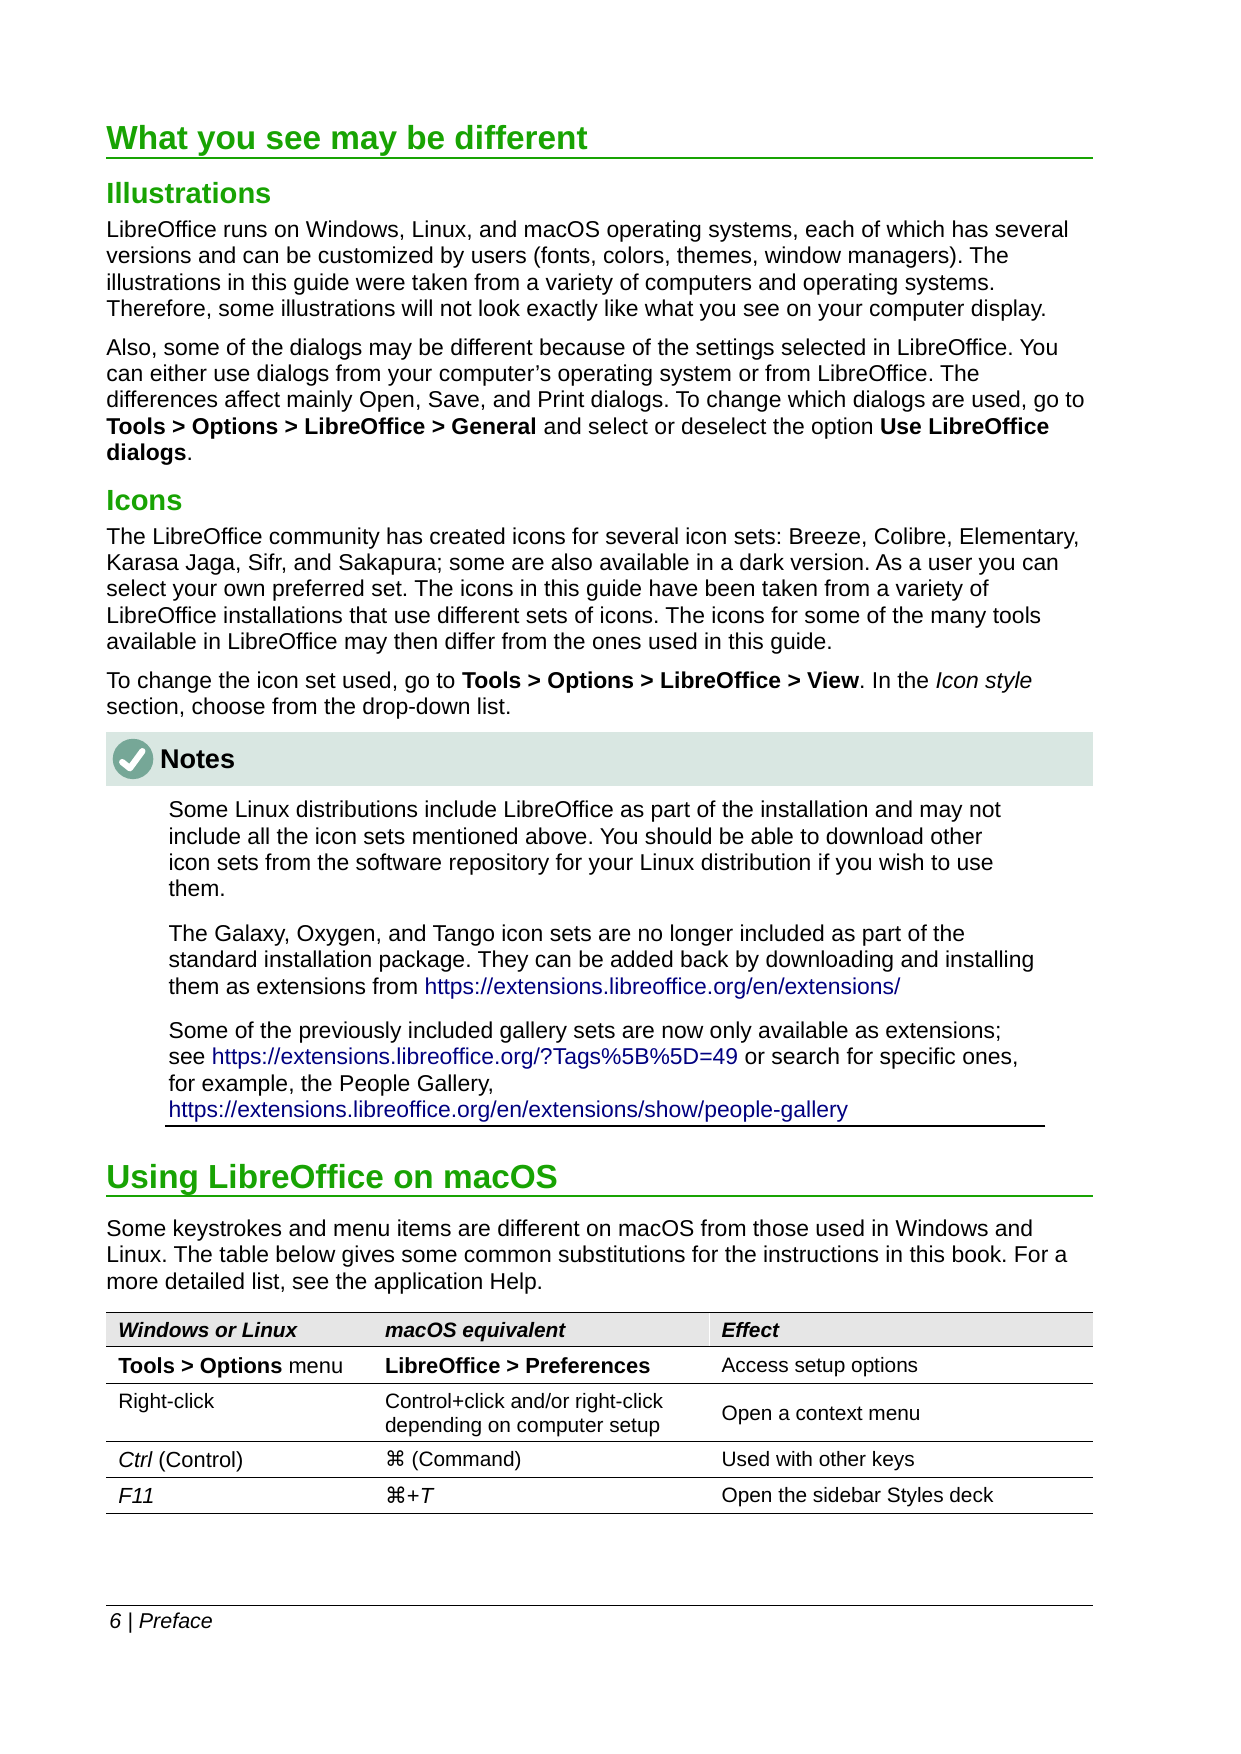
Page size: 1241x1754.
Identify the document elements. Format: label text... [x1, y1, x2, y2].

table_header macOS equivalent [373, 1313, 709, 1346]
text Also, some of the dialogs may be different because of the settings selected in LibreOffice. You can either use dialogs from your computer’s operating system or from LibreOffice. The differences affect mainly Open, Save, and Print dialogs. To change which dialogs are used, go to Tools > Options > LibreOffice > General and select or deselect the option Use LibreOffice dialogs. [106, 334, 1093, 466]
text Some Linux distributions include LibreOffice as part of the installation and may not include all the icon sets mentioned above. You should be able to download other icon sets from the software repository for your Linux distribution if you wish to use them. [165, 793, 1033, 904]
table_cell Used with other keys [710, 1442, 1093, 1477]
table_cell Right-click [106, 1384, 373, 1441]
subtitle Using LibreOffice on macOS [106, 1157, 1093, 1195]
table_cell Open a context menu [710, 1384, 1093, 1441]
subtitle Illustrations [106, 176, 1093, 210]
subtitle Notes [106, 732, 1093, 786]
table_cell LibreOffice > Preferences [373, 1347, 709, 1382]
table_cell F11 [106, 1478, 373, 1513]
table_cell Control+click and/or right-click depending on computer setup [373, 1384, 709, 1441]
text Some of the previously included gallery sets are now only available as extensions; see https://extensions.libreoffice.org/?Tags%5B%5D=49 or search for specific ones, for example, the People Gallery, https://extensions.libreoffice.org/en/extensions/show/people-gallery [165, 1014, 1045, 1125]
table_cell ⌘+T [373, 1478, 709, 1513]
table_cell Open the sidebar Styles deck [710, 1478, 1093, 1513]
table_cell ⌘ (Command) [373, 1442, 709, 1477]
table_cell Ctrl (Control) [106, 1442, 373, 1477]
text Some keystrokes and menu items are different on macOS from those used in Windows and Linux. The table below gives some common substitutions for the instructions in this book. For a more detailed list, see the application Help. [106, 1215, 1093, 1294]
text To change the icon set used, go to Tools > Options > LibreOffice > View. In the Icon style section, choose from the drop-down list. [106, 667, 1093, 720]
table_cell Tools > Options menu [106, 1347, 373, 1382]
table_header Windows or Linux [106, 1313, 373, 1346]
table_cell Access setup options [710, 1347, 1093, 1382]
subtitle What you see may be different [106, 118, 1093, 157]
text The Galaxy, Oxygen, and Tango icon sets are no longer included as part of the standard installation package. They can be added back by downloading and installing them as extensions from https://extensions.libreoffice.org/en/extensions/ [165, 917, 1045, 999]
text The LibreOffice community has created icons for several icon sets: Breeze, Colibre, Elementary, Karasa Jaga, Sifr, and Sakapura; some are also available in a dark version. As a user you can select your own preferred set. The icons in this guide have been taken from a variety of LibreOffice installations that use different sets of icons. The icons for some of the many tools available in LibreOffice may then differ from the ones used in this guide. [106, 523, 1093, 654]
subtitle Icons [106, 483, 1093, 517]
text LibreOffice runs on Windows, Linux, and macOS operating systems, each of which has several versions and can be customized by users (fonts, colors, themes, window managers). The illustrations in this guide were taken from a variety of computers and operating systems. Therefore, some illustrations will not look exactly like what you see on your computer display. [106, 216, 1093, 321]
table_header Effect [710, 1313, 1093, 1346]
